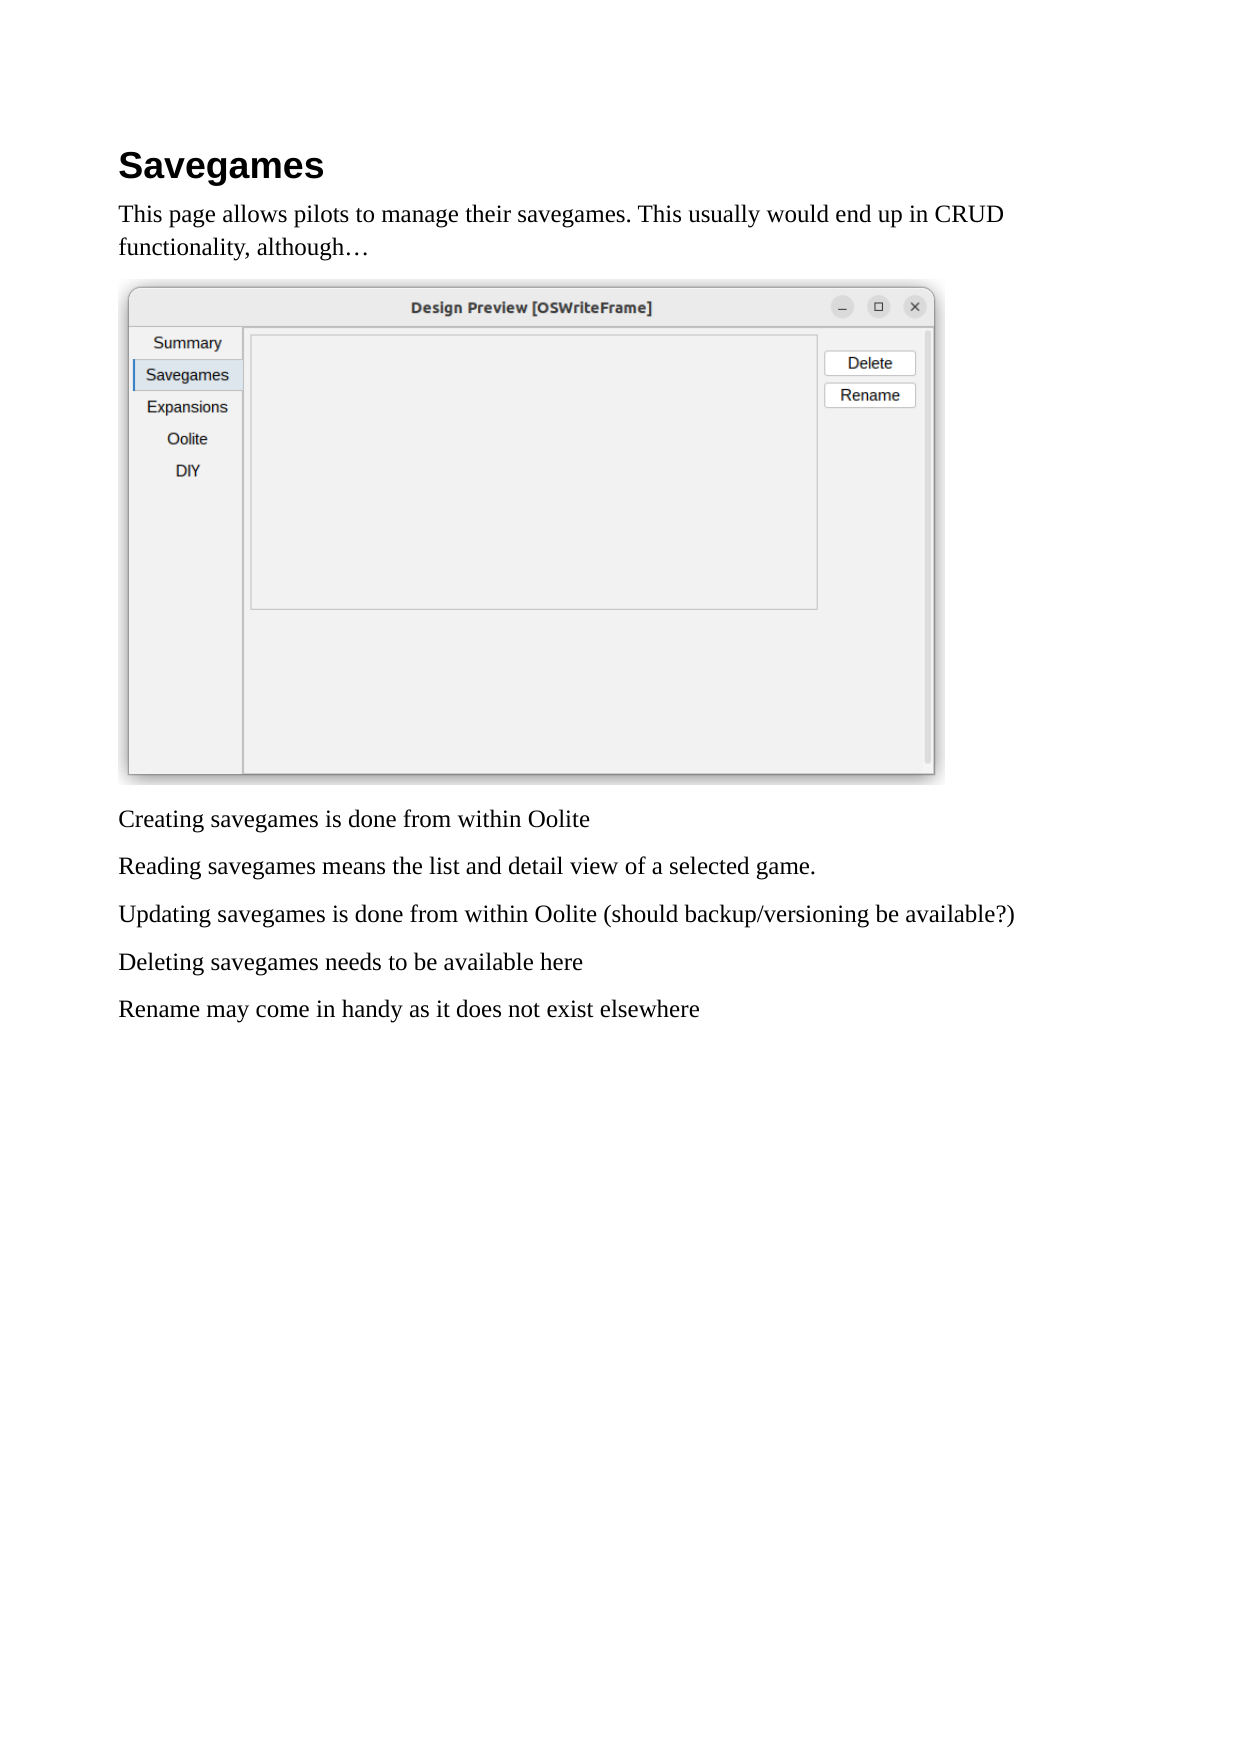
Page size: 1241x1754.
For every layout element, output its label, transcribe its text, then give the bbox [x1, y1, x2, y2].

text Updating savegames is done from within Oolite (should backup/versioning be available?) [118, 899, 1122, 928]
text This page allows pilots to manage their savegames. This usually would end up in CRUD functionality, although… [118, 199, 1122, 261]
picture [118, 279, 945, 785]
text Rename may come in handy as it does not exist elsewhere [118, 994, 1122, 1023]
subtitle Savegames [118, 143, 1122, 186]
text Deleting savegames needs to be available here [118, 947, 1122, 975]
text Creating savegames is done from within Oolite [118, 804, 1122, 833]
text Reading savegames means the list and detail view of a selected game. [118, 851, 1122, 880]
